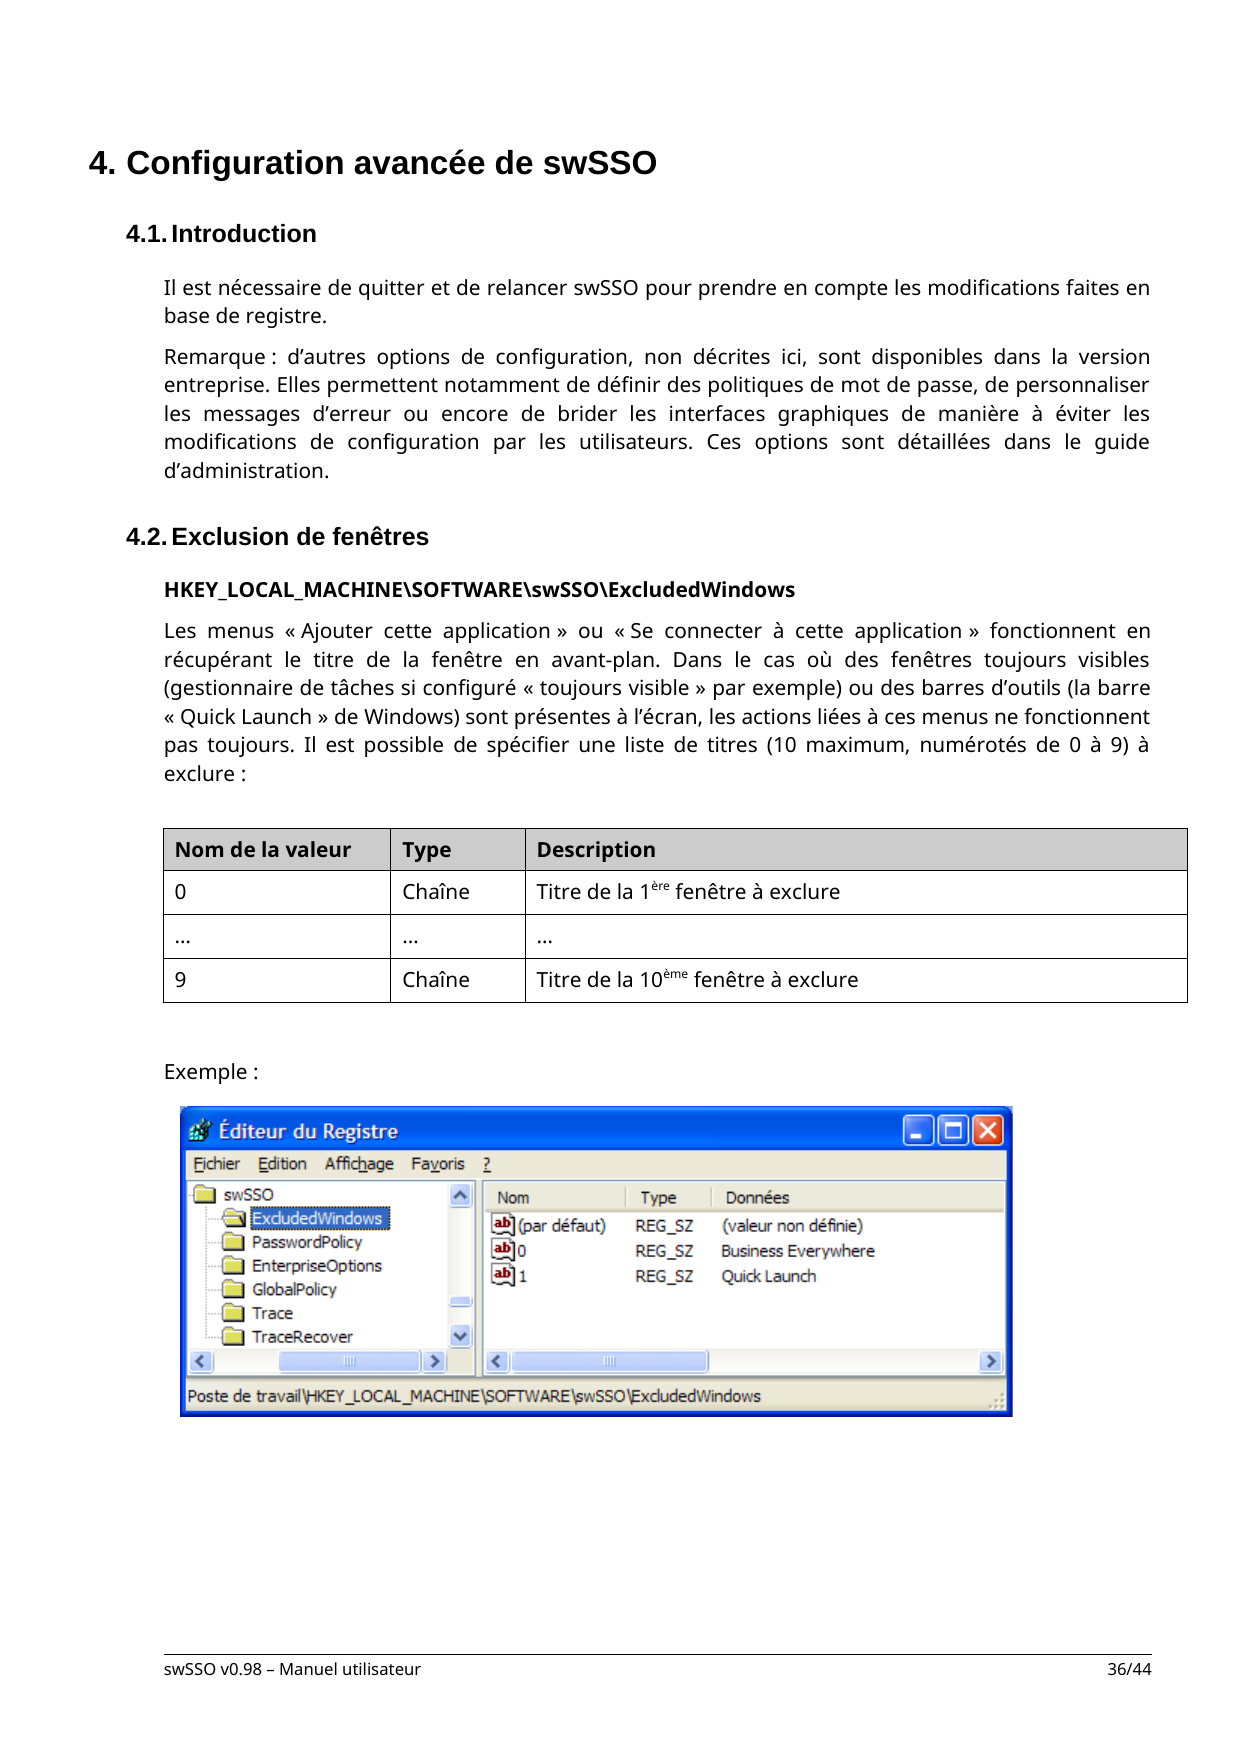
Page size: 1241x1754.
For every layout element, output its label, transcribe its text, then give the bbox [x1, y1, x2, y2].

table_cell Titre de la 1ère fenêtre à exclure [526, 871, 1187, 914]
table_cell … [526, 915, 1187, 958]
subtitle Introduction [126, 219, 1152, 248]
table_header Description [526, 829, 1187, 870]
text Il est nécessaire de quitter et de relancer swSSO pour prendre en compte les modifications faites en base de registre. [164, 273, 1152, 330]
subtitle Exclusion de fenêtres [126, 522, 1152, 551]
picture [180, 1106, 1013, 1417]
table_cell 0 [164, 871, 390, 914]
table_cell Chaîne [391, 871, 525, 914]
table_cell … [391, 915, 525, 958]
text Remarque : d’autres options de configuration, non décrites ici, sont disponibles dans la version entreprise. Elles permettent notamment de définir des politiques de mot de passe, de personnaliser les messages d’erreur ou encore de brider les interfaces graphiques de manière à éviter les modifications de configuration par les utilisateurs. Ces options sont détaillées dans le guide d’administration. [164, 342, 1152, 484]
table_header Type [391, 829, 525, 870]
subtitle Configuration avancée de swSSO [89, 143, 1152, 182]
text Les menus « Ajouter cette application » ou « Se connecter à cette application » fonctionnent en récupérant le titre de la fenêtre en avant-plan. Dans le cas où des fenêtres toujours visibles (gestionnaire de tâches si configuré « toujours visible » par exemple) ou des barres d’outils (la barre « Quick Launch » de Windows) sont présentes à l’écran, les actions liées à ces menus ne fonctionnent pas toujours. Il est possible de spécifier une liste de titres (10 maximum, numérotés de 0 à 9) à exclure : [164, 617, 1152, 787]
table_cell 9 [164, 959, 390, 1002]
text Exemple : [164, 1057, 1152, 1085]
table_cell Titre de la 10ème fenêtre à exclure [526, 959, 1187, 1002]
table_cell Chaîne [391, 959, 525, 1002]
text HKEY_LOCAL_MACHINE\SOFTWARE\swSSO\ExcludedWindows [164, 576, 1152, 604]
table_cell … [164, 915, 390, 958]
table_header Nom de la valeur [164, 829, 390, 870]
